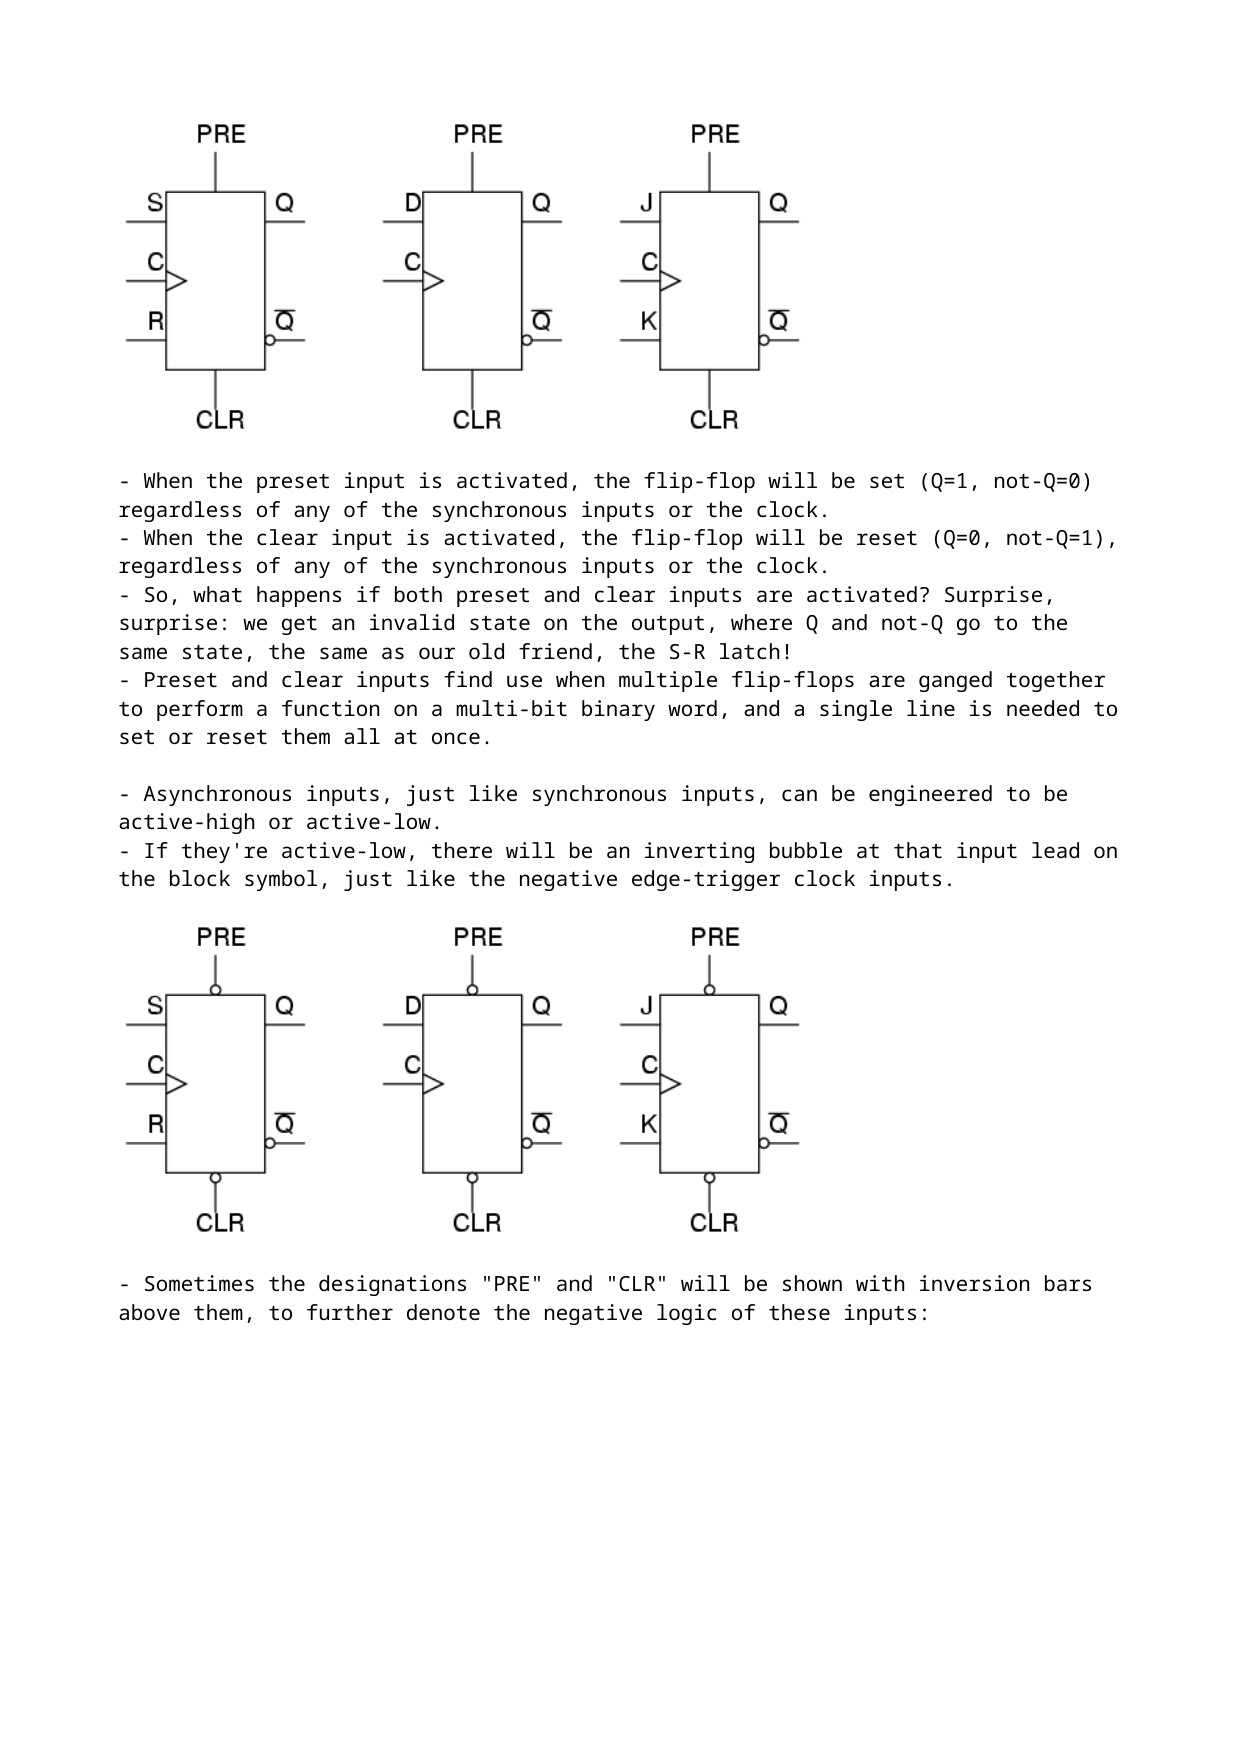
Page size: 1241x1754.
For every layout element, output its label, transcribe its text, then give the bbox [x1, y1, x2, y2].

text - If they're active-low, there will be an inverting bubble at that input lead on the block symbol, just like the negative edge-trigger clock inputs. [118, 836, 1122, 893]
text - So, what happens if both preset and clear inputs are activated? Surprise, surprise: we get an invalid state on the output, where Q and not-Q go to the same state, the same as our old friend, the S-R latch! [118, 580, 1122, 665]
picture [118, 921, 807, 1241]
text - Asynchronous inputs, just like synchronous inputs, can be engineered to be active-high or active-low. [118, 779, 1122, 836]
text - When the preset input is activated, the flip-flop will be set (Q=1, not-Q=0) regardless of any of the synchronous inputs or the clock. [118, 466, 1122, 523]
text - When the clear input is activated, the flip-flop will be reset (Q=0, not-Q=1), regardless of any of the synchronous inputs or the clock. [118, 523, 1122, 580]
picture [118, 118, 807, 438]
text - Preset and clear inputs find use when multiple flip-flops are ganged together to perform a function on a multi-bit binary word, and a single line is needed to set or reset them all at once. [118, 665, 1122, 751]
text - Sometimes the designations "PRE" and "CLR" will be shown with inversion bars above them, to further denote the negative logic of these inputs: [118, 1269, 1122, 1326]
